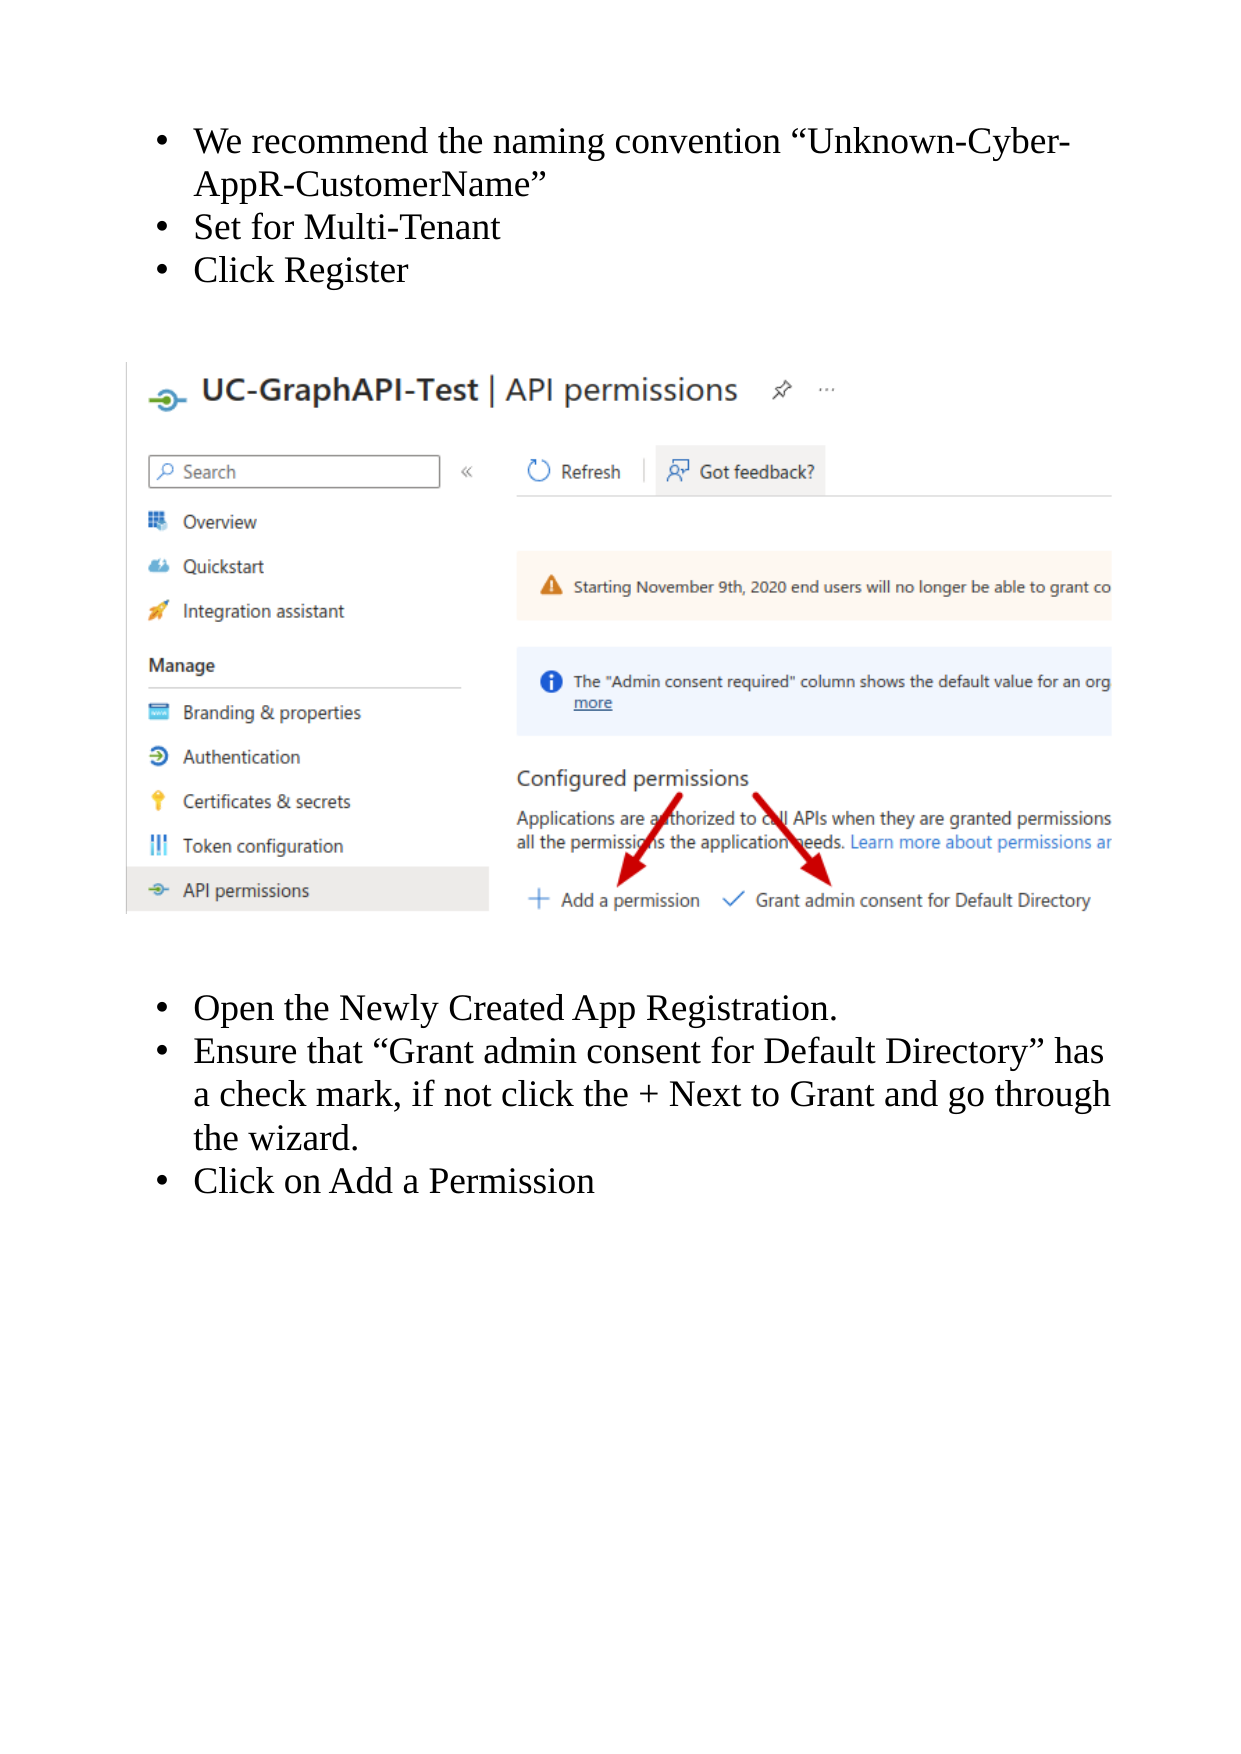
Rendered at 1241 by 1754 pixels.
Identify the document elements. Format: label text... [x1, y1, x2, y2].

list We recommend the naming convention “Unknown-Cyber-AppR-CustomerName” [156, 118, 1122, 204]
list Ensure that “Grant admin consent for Default Directory” has a check mark, if not click the + Next to Grant and go through the wizard. [156, 1029, 1122, 1158]
list Click Register [156, 247, 1122, 291]
list Click on Add a Permission [156, 1158, 1122, 1201]
picture [118, 362, 1123, 914]
list Open the Newly Created App Registration. [156, 986, 1122, 1029]
list Set for Multi-Tenant [156, 204, 1122, 247]
